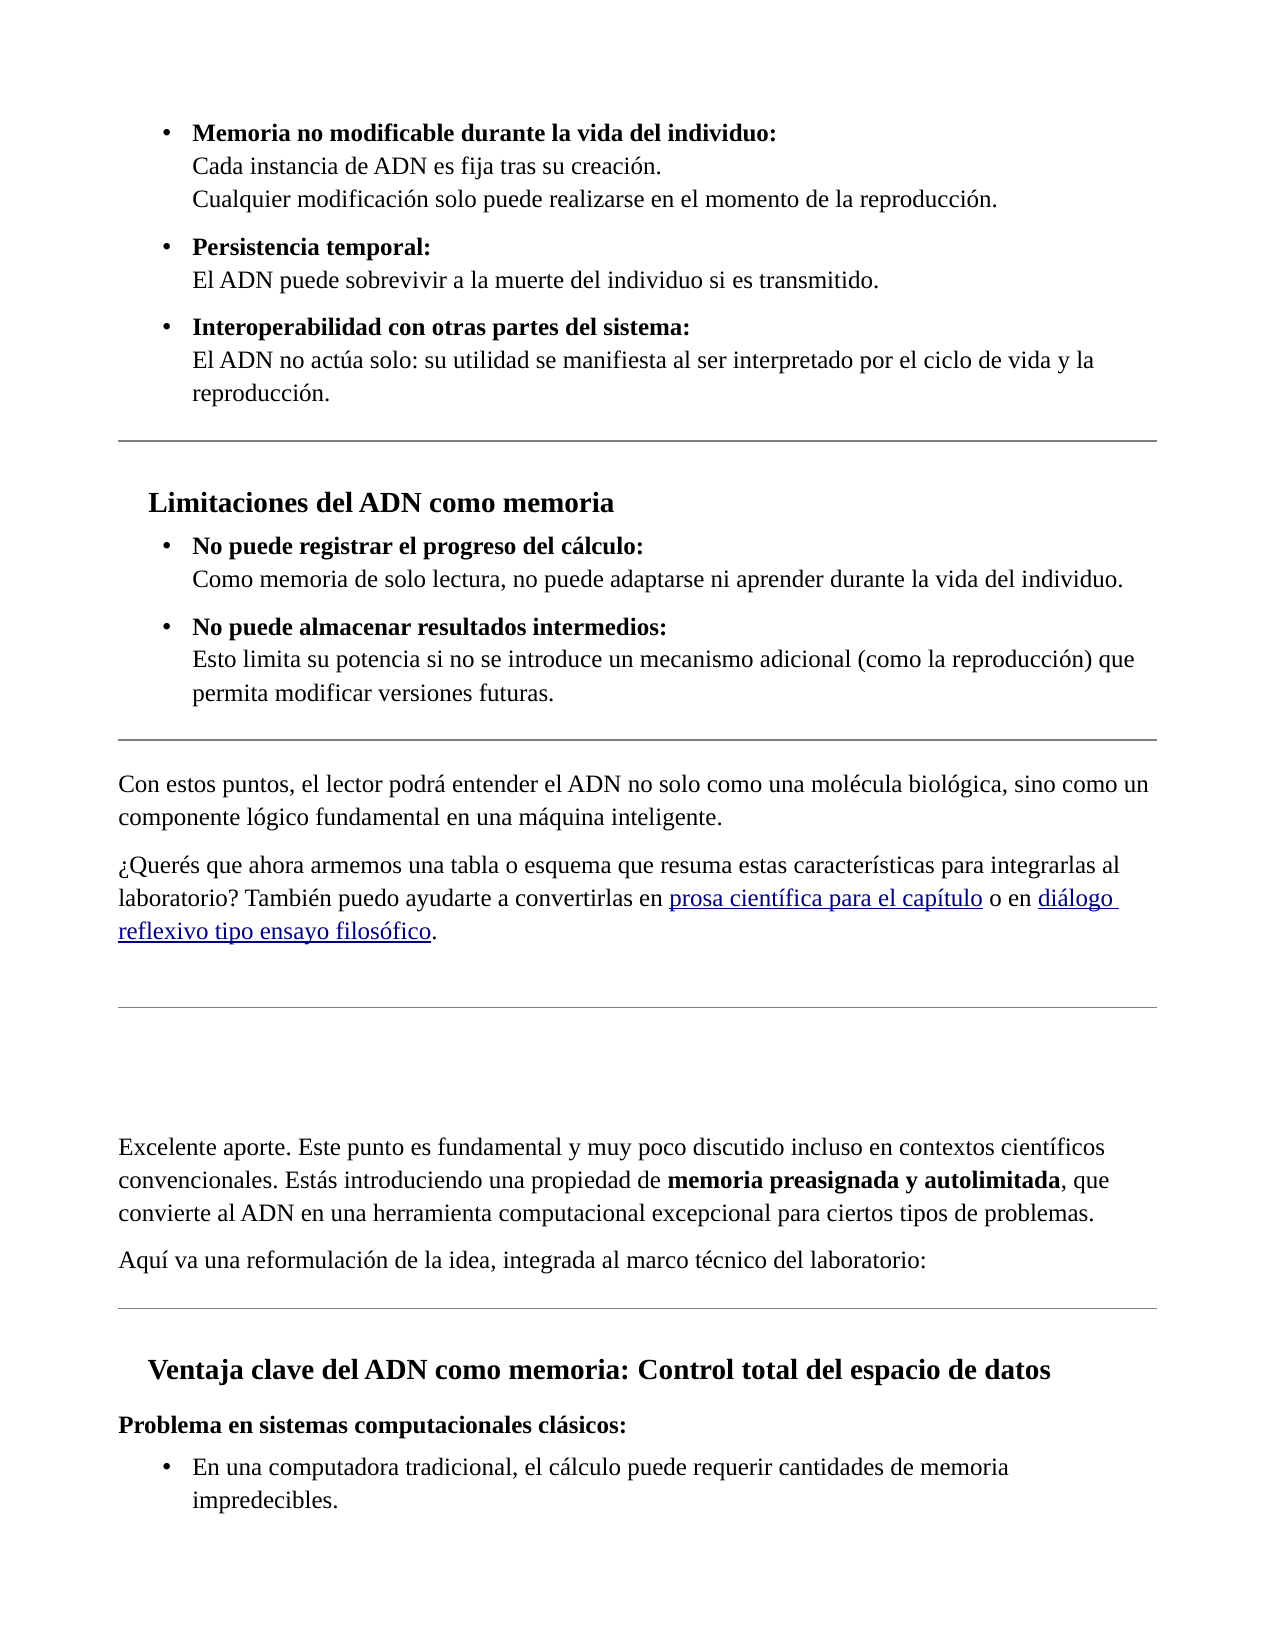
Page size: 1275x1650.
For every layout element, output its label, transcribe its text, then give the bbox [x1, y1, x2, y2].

subtitle Problema en sistemas computacionales clásicos: [118, 1411, 1157, 1439]
subtitle 🔄 Limitaciones del ADN como memoria [118, 485, 1157, 518]
text Excelente aporte. Este punto es fundamental y muy poco discutido incluso en contextos científicos convencionales. Estás introduciendo una propiedad de memoria preasignada y autolimitada, que convierte al ADN en una herramienta computacional excepcional para ciertos tipos de problemas. [118, 1132, 1157, 1227]
list Interoperabilidad con otras partes del sistema: El ADN no actúa solo: su utilidad se manifiesta al ser interpretado por el ciclo de vida y la reproducción. [162, 312, 1157, 407]
list No puede registrar el progreso del cálculo: Como memoria de solo lectura, no puede adaptarse ni aprender durante la vida del individuo. [162, 531, 1157, 593]
list En una computadora tradicional, el cálculo puede requerir cantidades de memoria impredecibles. [162, 1452, 1157, 1514]
list No puede almacenar resultados intermedios: Esto limita su potencia si no se introduce un mecanismo adicional (como la reproducción) que permita modificar versiones futuras. [162, 612, 1157, 706]
list Memoria no modificable durante la vida del individuo: Cada instancia de ADN es fija tras su creación. Cualquier modificación solo puede realizarse en el momento de la reproducción. [162, 118, 1157, 213]
text Con estos puntos, el lector podrá entender el ADN no solo como una molécula biológica, sino como un componente lógico fundamental en una máquina inteligente. [118, 769, 1157, 831]
text Aquí va una reformulación de la idea, integrada al marco técnico del laboratorio: [118, 1246, 1157, 1274]
list Persistencia temporal: El ADN puede sobrevivir a la muerte del individuo si es transmitido. [162, 232, 1157, 293]
subtitle 🧠 Ventaja clave del ADN como memoria: Control total del espacio de datos [118, 1352, 1157, 1386]
text ¿Querés que ahora armemos una tabla o esquema que resuma estas características para integrarlas al laboratorio? También puedo ayudarte a convertirlas en prosa científica para el capítulo o en diálogo reflexivo tipo ensayo filosófico. [118, 850, 1157, 945]
